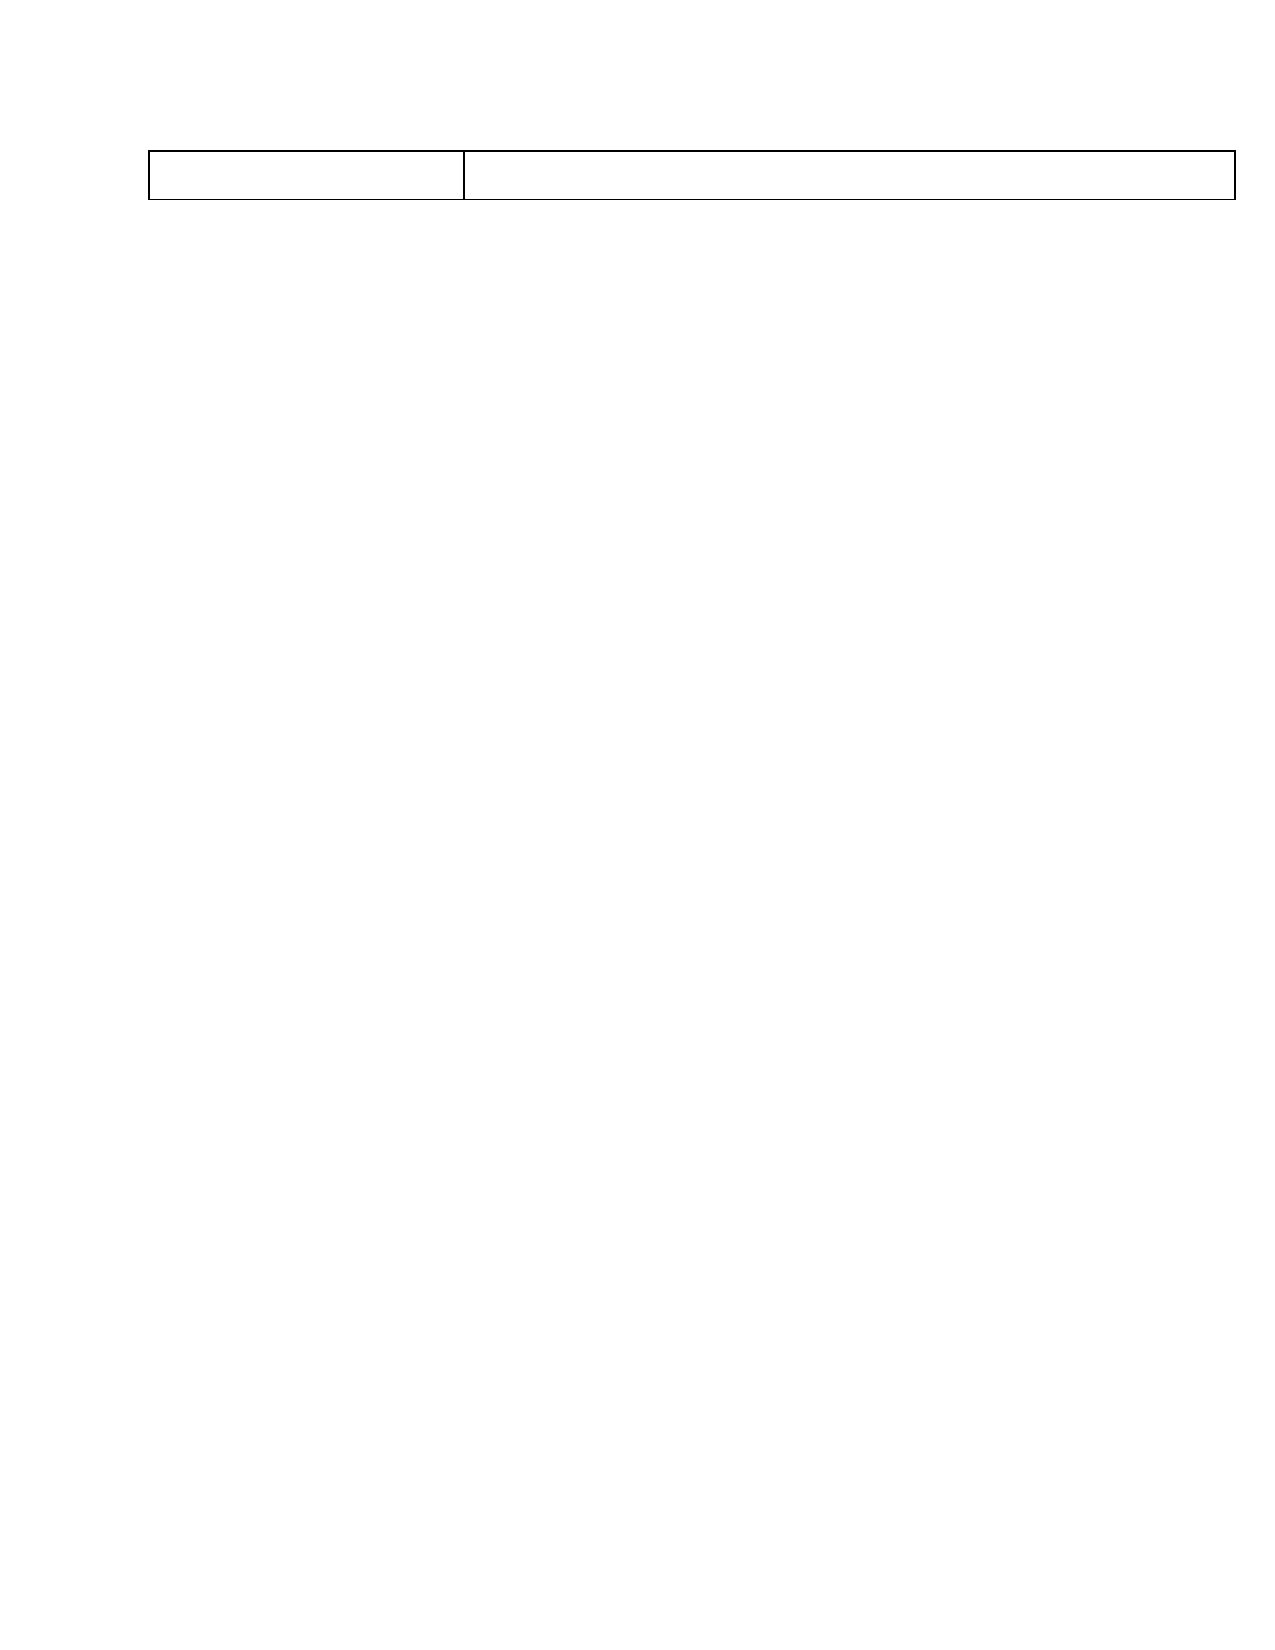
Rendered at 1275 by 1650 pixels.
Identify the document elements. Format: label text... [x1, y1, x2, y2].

table_cell Exceptions [150, 152, 463, 199]
table_cell 8.5.E1 – Quantity not in stock The quantity he selected is not in stock. See 8.5.E1 App display an error message He can return to 8.5 to select another quantity. [465, 152, 1234, 199]
